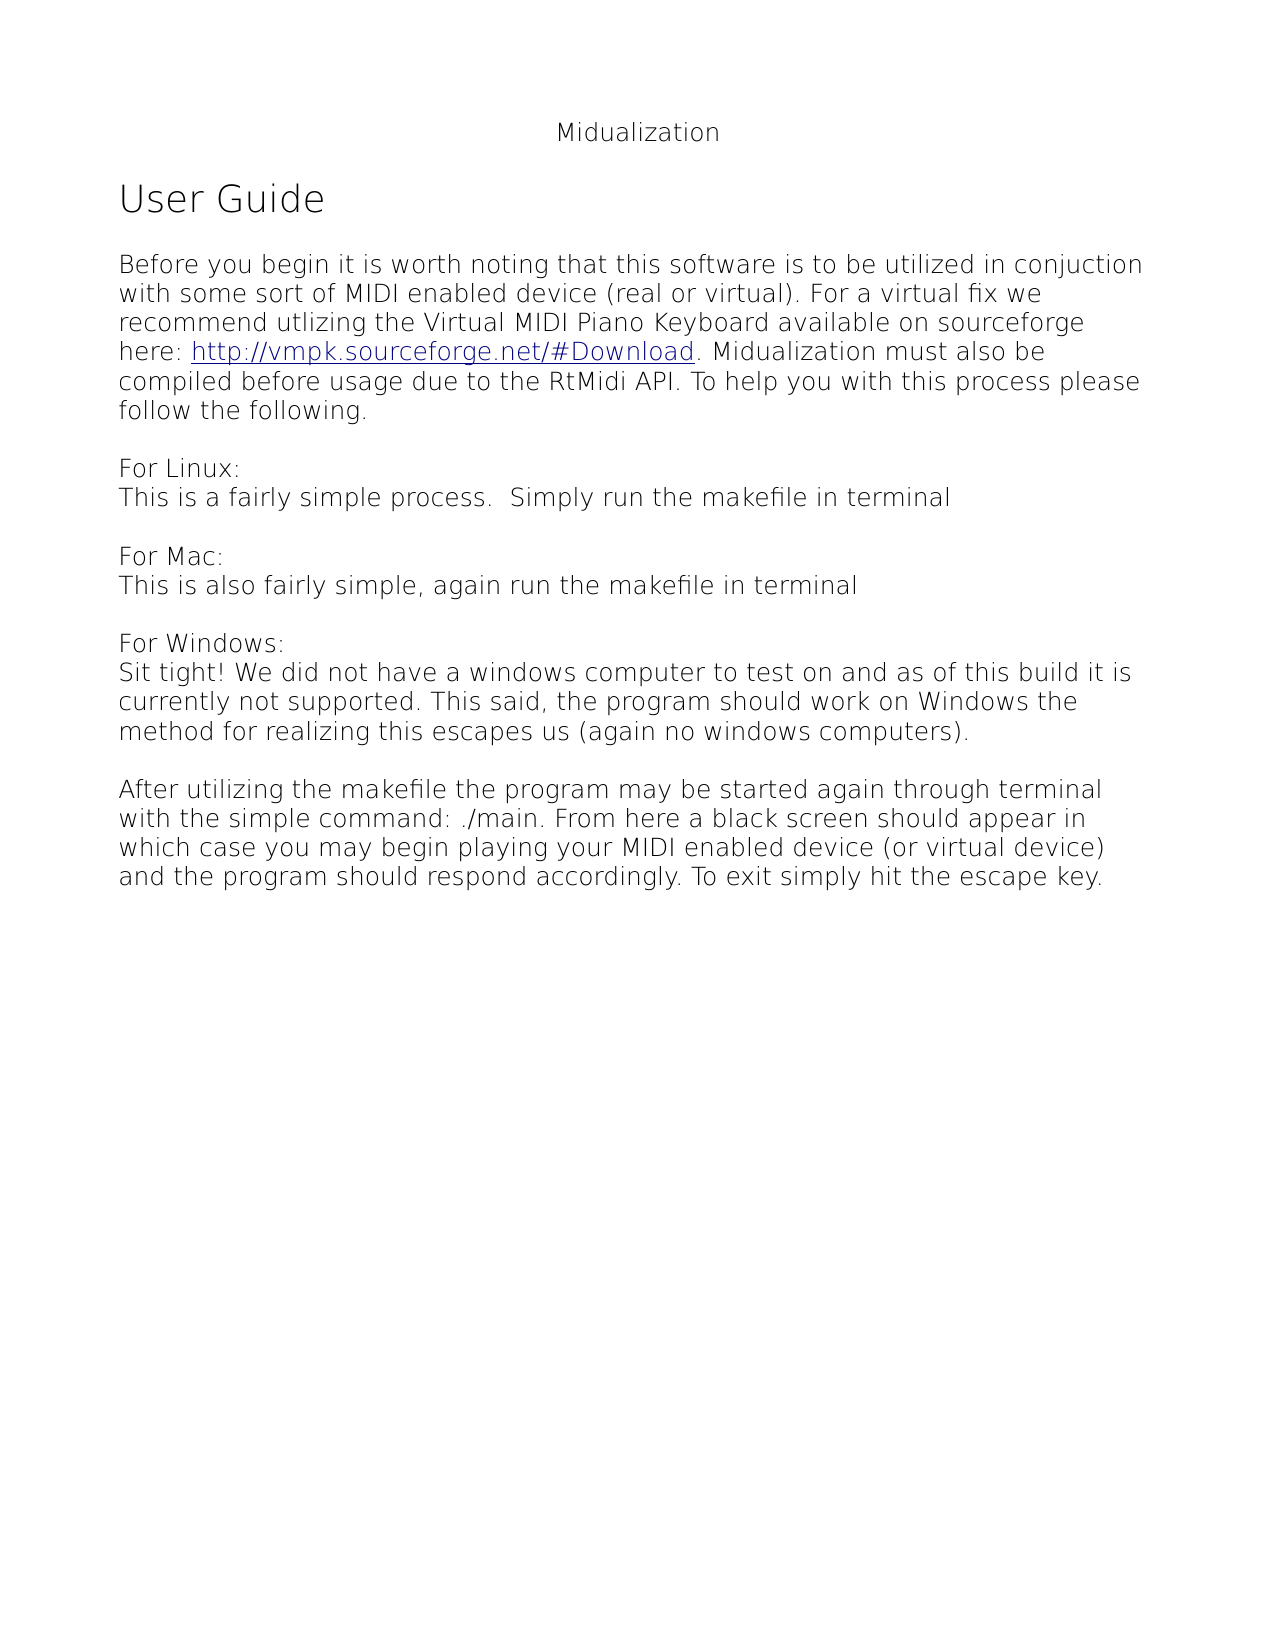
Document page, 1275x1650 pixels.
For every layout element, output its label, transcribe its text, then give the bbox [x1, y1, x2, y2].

text Before you begin it is worth noting that this software is to be utilized in conjuction with some sort of MIDI enabled device (real or virtual). For a virtual fix we recommend utlizing the Virtual MIDI Piano Keyboard available on sourceforge here: http://vmpk.sourceforge.net/#Download. Midualization must also be compiled before usage due to the RtMidi API. To help you with this process please follow the following. [118, 250, 1157, 425]
text For Mac: [118, 542, 1157, 571]
text User Guide [118, 177, 1157, 221]
text This is a fairly simple process. Simply run the makefile in terminal [118, 483, 1157, 513]
text For Linux: [118, 454, 1157, 483]
text For Windows: [118, 629, 1157, 658]
text After utilizing the makefile the program may be started again through terminal with the simple command: ./main. From here a black screen should appear in which case you may begin playing your MIDI enabled device (or virtual device) and the program should respond accordingly. To exit simply hit the escape key. [118, 775, 1157, 892]
text This is also fairly simple, again run the makefile in terminal [118, 571, 1157, 600]
text Sit tight! We did not have a windows computer to test on and as of this build it is currently not supported. This said, the program should work on Windows the method for realizing this escapes us (again no windows computers). [118, 658, 1157, 746]
